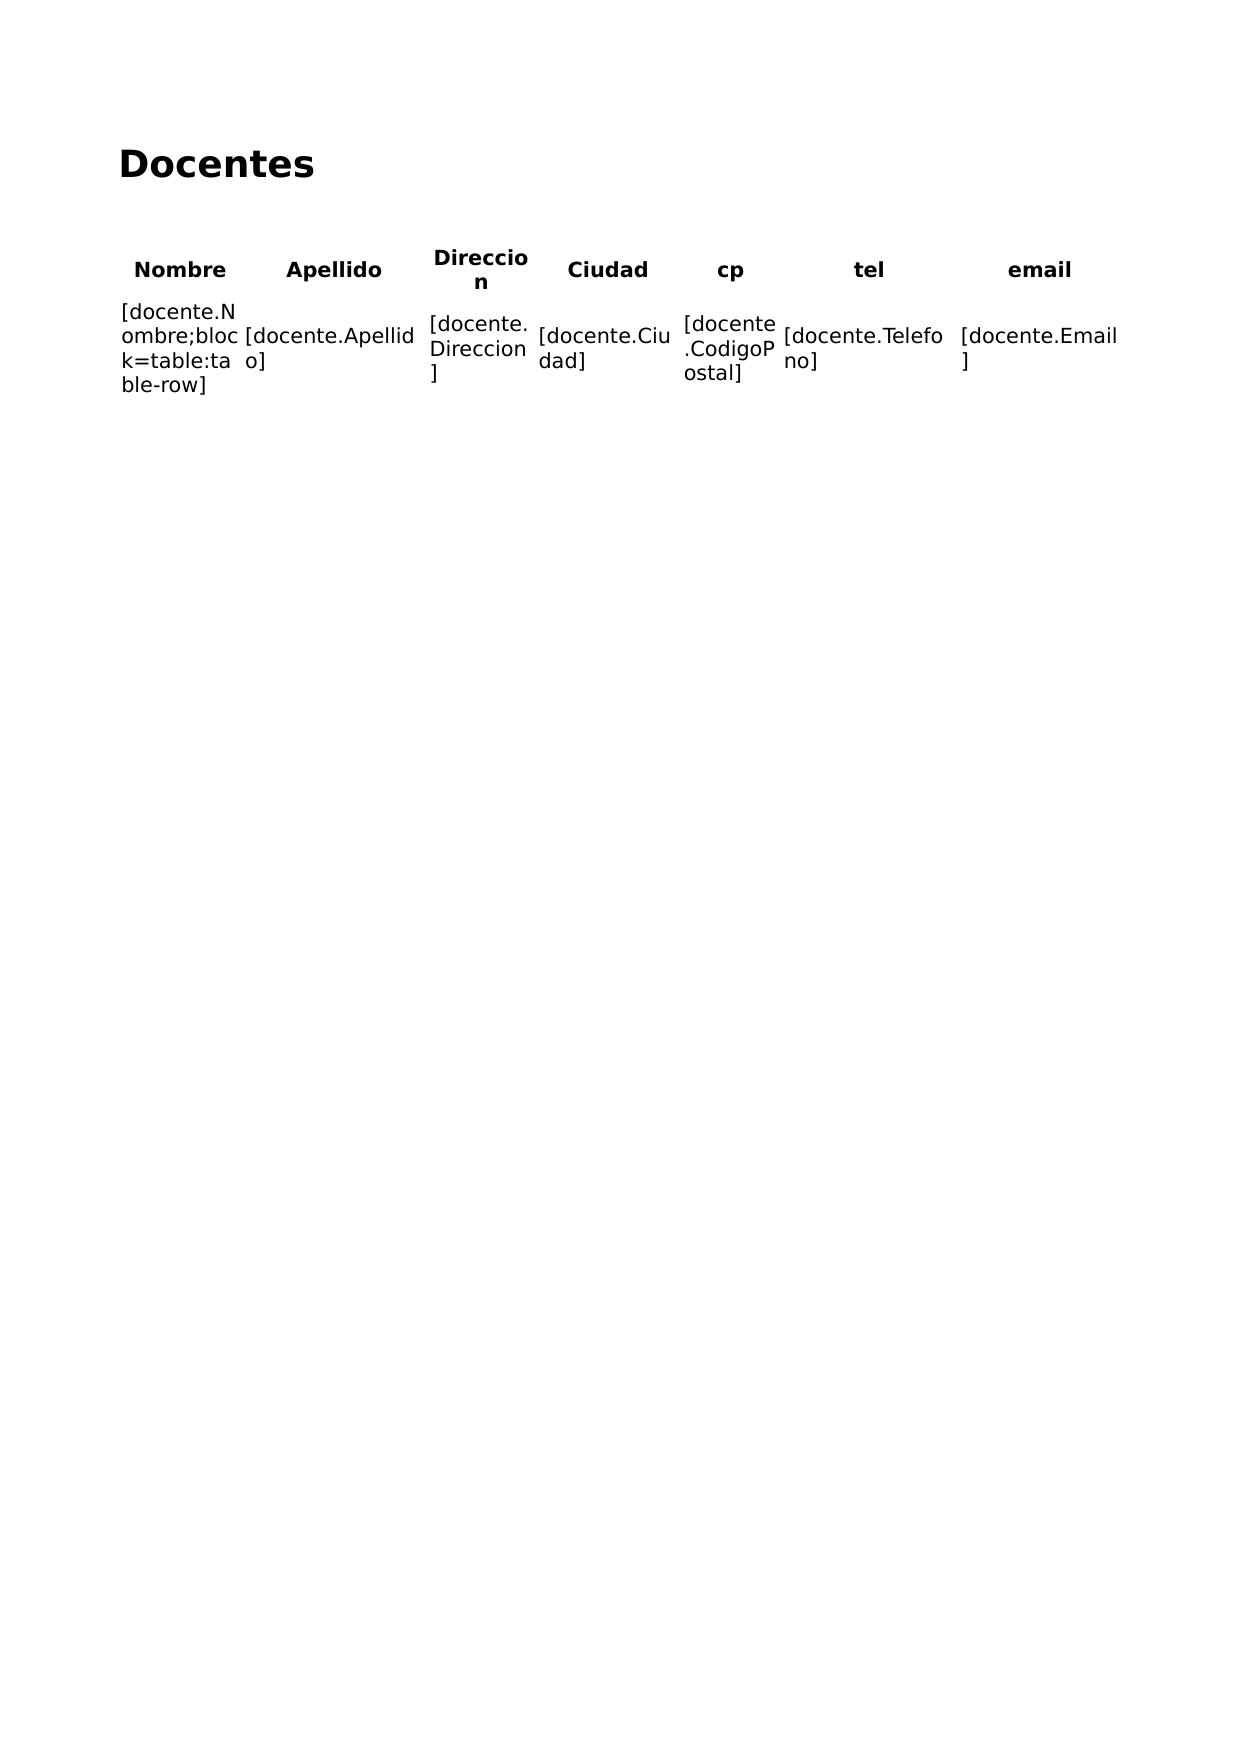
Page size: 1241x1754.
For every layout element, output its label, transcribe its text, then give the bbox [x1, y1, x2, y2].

table_header Direccion [426, 243, 535, 297]
table_header tel [781, 243, 958, 297]
table_cell [docente.Apellido] [242, 297, 426, 400]
table_header Ciudad [535, 243, 681, 297]
table_cell [docente.Telefono] [781, 297, 958, 400]
table_cell [docente.CodigoPostal] [681, 297, 781, 400]
table_header email [958, 243, 1122, 297]
subtitle Docentes [118, 143, 1122, 230]
table_cell [docente.Nombre;block=table:table-row] [118, 297, 242, 400]
table_header cp [681, 243, 781, 297]
table_header Nombre [118, 243, 242, 297]
table_cell [docente.Email] [958, 297, 1122, 400]
table_cell [docente.Direccion] [426, 297, 535, 400]
table_header Apellido [242, 243, 426, 297]
table_cell [docente.Ciudad] [535, 297, 681, 400]
